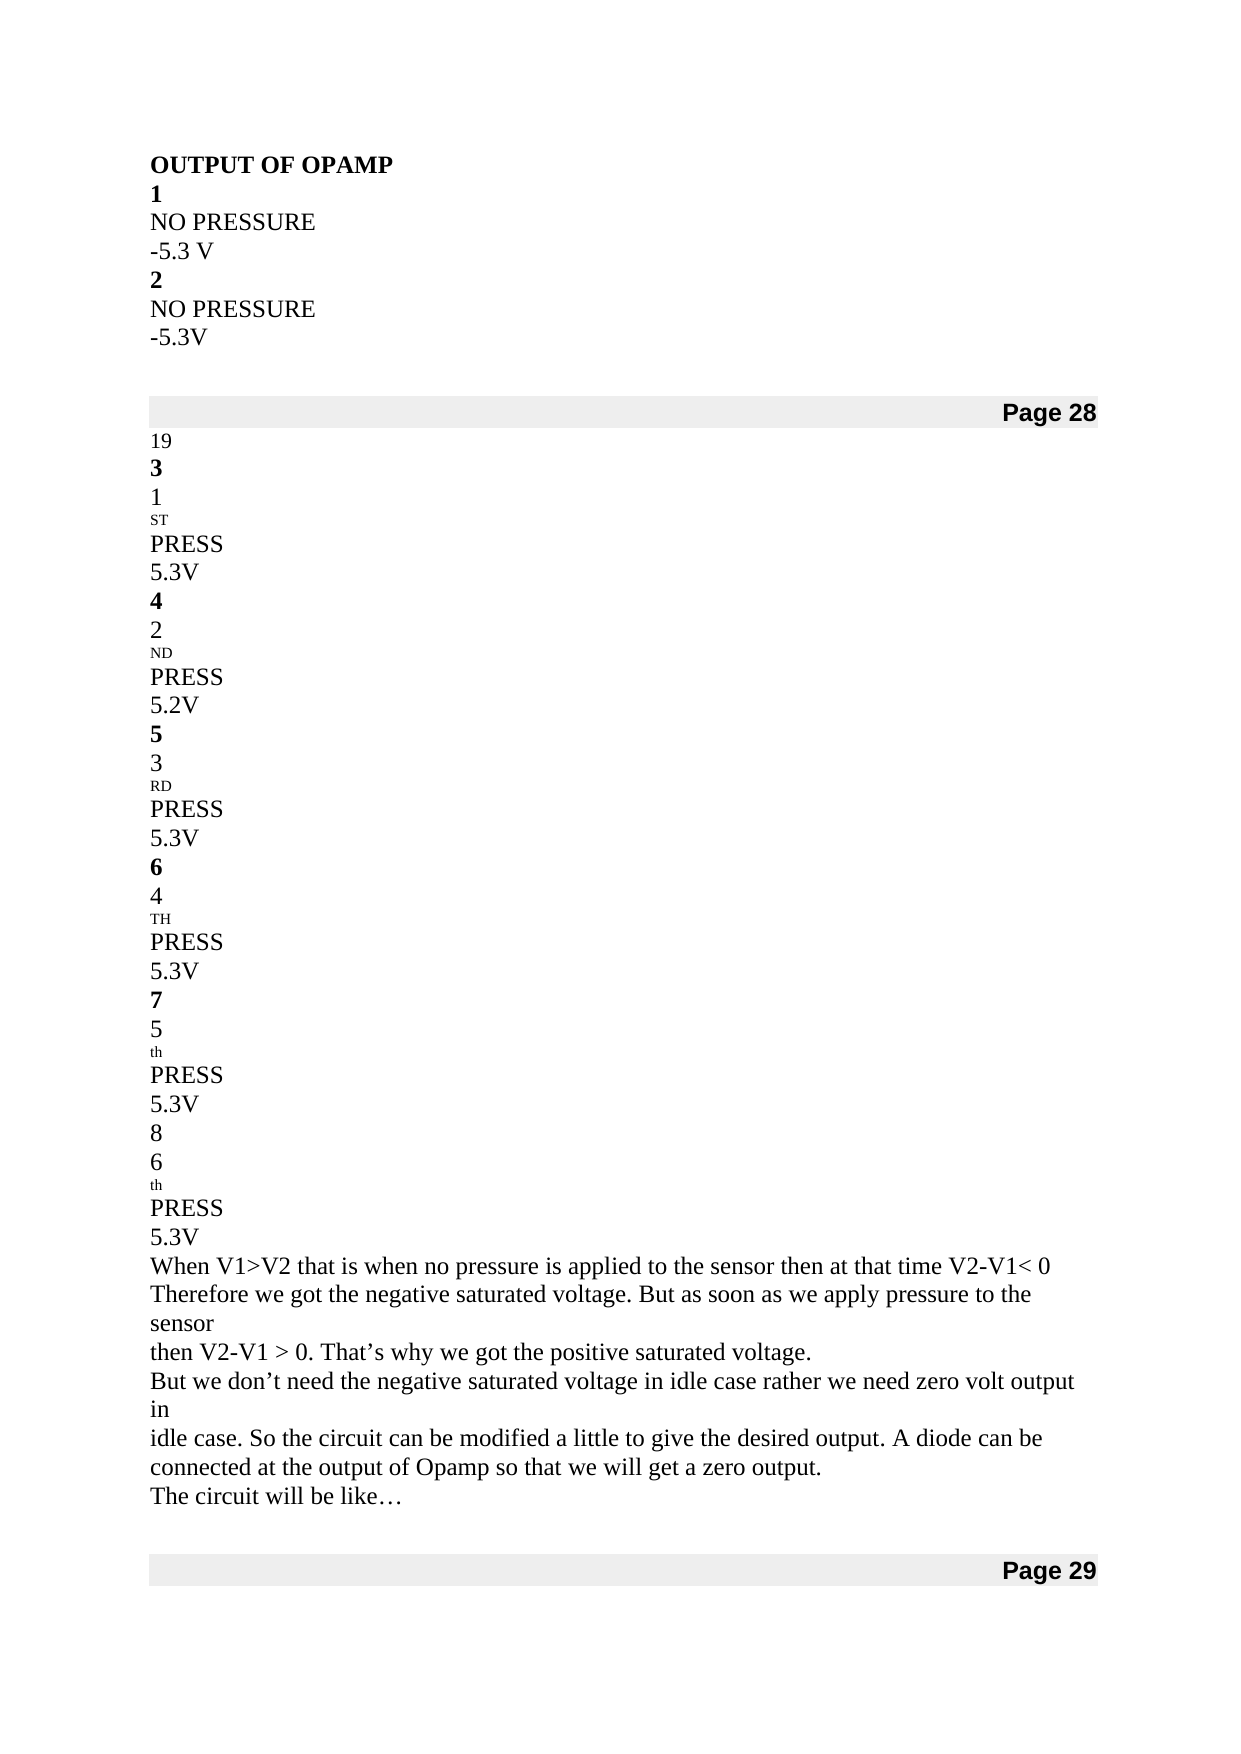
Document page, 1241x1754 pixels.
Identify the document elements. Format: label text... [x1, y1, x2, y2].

text PRESS [150, 794, 1090, 823]
text 5.3V [150, 956, 1090, 985]
text Therefore we got the negative saturated voltage. But as soon as we apply pressure to the sensor [150, 1279, 1090, 1337]
text 5.2V [150, 690, 1090, 719]
text PRESS [150, 662, 1090, 690]
text NO PRESSURE [150, 207, 1090, 236]
text then V2-V1 > 0. That’s why we got the positive saturated voltage. [150, 1337, 1090, 1366]
text 5.3V [150, 557, 1090, 586]
text RD [150, 777, 1090, 794]
text 3 [150, 748, 1090, 777]
text 1 [150, 179, 1090, 207]
text th [150, 1042, 1090, 1060]
text connected at the output of Opamp so that we will get a zero output. [150, 1452, 1090, 1481]
text ND [150, 644, 1090, 662]
text NO PRESSURE [150, 294, 1090, 322]
table_header Page 29 [149, 1554, 1098, 1586]
text 5.3V [150, 1089, 1090, 1118]
text 3 [150, 453, 1090, 482]
text TH [150, 909, 1090, 927]
text 5 [150, 1014, 1090, 1042]
table_header Page 28 [149, 396, 1098, 428]
text 7 [150, 985, 1090, 1014]
text 2 [150, 265, 1090, 294]
text idle case. So the circuit can be modified a little to give the desired output. A diode can be [150, 1423, 1090, 1452]
text 19 [150, 428, 1090, 453]
text 5.3V [150, 1222, 1090, 1251]
text OUTPUT OF OPAMP [150, 150, 1090, 179]
text ST [150, 511, 1090, 529]
text 4 [150, 881, 1090, 909]
text The circuit will be like… [150, 1481, 1090, 1509]
text PRESS [150, 1060, 1090, 1089]
text -5.3V [150, 322, 1090, 351]
text PRESS [150, 1193, 1090, 1222]
text PRESS [150, 927, 1090, 956]
text 6 [150, 852, 1090, 881]
text 6 [150, 1147, 1090, 1175]
text 5 [150, 719, 1090, 748]
text -5.3 V [150, 236, 1090, 265]
text 5.3V [150, 823, 1090, 852]
text But we don’t need the negative saturated voltage in idle case rather we need zero volt output in [150, 1366, 1090, 1423]
text PRESS [150, 529, 1090, 557]
text When V1>V2 that is when no pressure is applied to the sensor then at that time V2-V1< 0 [150, 1251, 1090, 1279]
text 1 [150, 482, 1090, 511]
text 2 [150, 615, 1090, 644]
text 4 [150, 586, 1090, 615]
text 8 [150, 1118, 1090, 1147]
text th [150, 1175, 1090, 1193]
